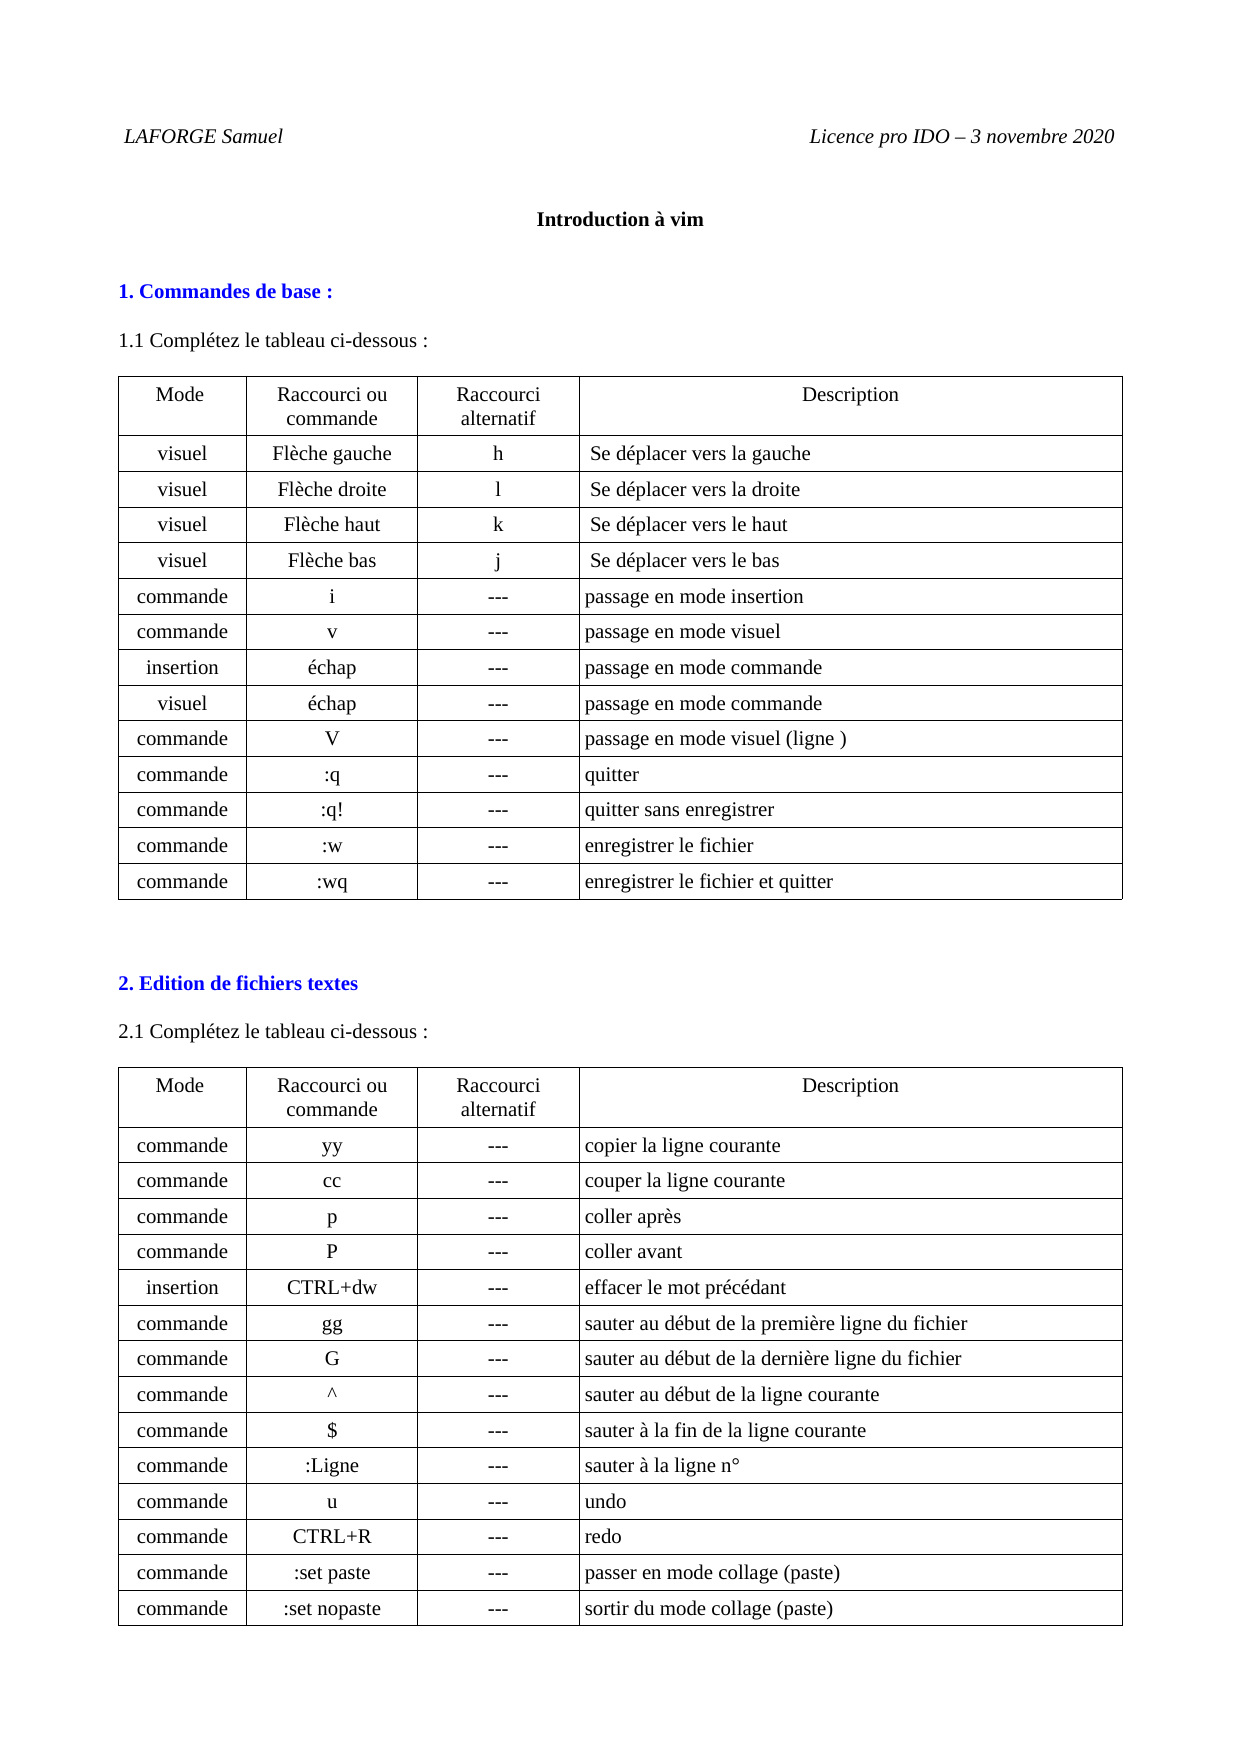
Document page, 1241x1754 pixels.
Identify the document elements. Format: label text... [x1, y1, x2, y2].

table_cell CTRL+dw [247, 1270, 417, 1305]
table_cell Se déplacer vers la droite [580, 472, 1122, 507]
table_cell visuel [119, 508, 246, 542]
table_cell --- [418, 721, 579, 756]
table_cell yy [247, 1128, 417, 1162]
table_cell --- [418, 793, 579, 827]
table_cell sauter au début de la dernière ligne du fichier [580, 1341, 1122, 1376]
table_cell --- [418, 1235, 579, 1269]
table_cell $ [247, 1413, 417, 1447]
table_cell sortir du mode collage (paste) [580, 1591, 1122, 1625]
table_cell Flèche bas [247, 543, 417, 578]
table_cell passage en mode insertion [580, 579, 1122, 613]
table_cell sauter à la ligne n° [580, 1448, 1122, 1483]
table_header Raccourci alternatif [418, 377, 579, 435]
text 1. Commandes de base : [118, 279, 1122, 303]
table_cell commande [119, 615, 246, 649]
table_cell u [247, 1484, 417, 1518]
table_cell redo [580, 1520, 1122, 1554]
table_cell --- [418, 864, 579, 898]
table_cell --- [418, 1128, 579, 1162]
table_cell passage en mode commande [580, 686, 1122, 720]
table_cell commande [119, 1235, 246, 1269]
table_cell CTRL+R [247, 1520, 417, 1554]
text Introduction à vim [118, 207, 1122, 231]
table_cell --- [418, 1555, 579, 1590]
table_cell p [247, 1199, 417, 1233]
table_cell insertion [119, 650, 246, 685]
table_cell commande [119, 1199, 246, 1233]
table_cell commande [119, 721, 246, 756]
table_cell insertion [119, 1270, 246, 1305]
table_header Mode [119, 1068, 246, 1127]
table_cell commande [119, 1413, 246, 1447]
table_cell --- [418, 686, 579, 720]
table_cell sauter à la fin de la ligne courante [580, 1413, 1122, 1447]
table_cell cc [247, 1163, 417, 1198]
table_cell l [418, 472, 579, 507]
table_cell commande [119, 579, 246, 613]
table_cell Se déplacer vers le haut [580, 508, 1122, 542]
table_cell commande [119, 1306, 246, 1340]
table_cell --- [418, 1341, 579, 1376]
table_cell quitter [580, 757, 1122, 792]
table_cell couper la ligne courante [580, 1163, 1122, 1198]
table_cell commande [119, 1591, 246, 1625]
table_cell échap [247, 686, 417, 720]
text 2. Edition de fichiers textes [118, 971, 1122, 995]
table_cell h [418, 436, 579, 471]
table_cell v [247, 615, 417, 649]
table_cell commande [119, 757, 246, 792]
table_cell :q! [247, 793, 417, 827]
table_header Mode [119, 377, 246, 435]
table_cell :q [247, 757, 417, 792]
table_cell commande [119, 1377, 246, 1412]
table_cell --- [418, 828, 579, 863]
table_cell :Ligne [247, 1448, 417, 1483]
text 2.1 Complétez le tableau ci-dessous : [118, 1019, 1122, 1043]
table_cell enregistrer le fichier et quitter [580, 864, 1122, 898]
table_cell Flèche droite [247, 472, 417, 507]
table_cell :w [247, 828, 417, 863]
table_cell coller après [580, 1199, 1122, 1233]
table_cell --- [418, 1484, 579, 1518]
table_cell Se déplacer vers le bas [580, 543, 1122, 578]
table_cell ^ [247, 1377, 417, 1412]
table_cell --- [418, 1591, 579, 1625]
table_cell P [247, 1235, 417, 1269]
table_cell échap [247, 650, 417, 685]
table_cell --- [418, 1270, 579, 1305]
table_cell --- [418, 1413, 579, 1447]
table_cell gg [247, 1306, 417, 1340]
table_cell --- [418, 1306, 579, 1340]
table_cell commande [119, 1448, 246, 1483]
table_cell i [247, 579, 417, 613]
table_cell --- [418, 1163, 579, 1198]
table_cell V [247, 721, 417, 756]
table_header Description [580, 377, 1122, 435]
table_header Description [580, 1068, 1122, 1127]
table_cell --- [418, 579, 579, 613]
table_cell --- [418, 615, 579, 649]
table_header Raccourci ou commande [247, 377, 417, 435]
table_cell --- [418, 1377, 579, 1412]
table_cell --- [418, 650, 579, 685]
table_cell quitter sans enregistrer [580, 793, 1122, 827]
table_cell passage en mode visuel (ligne ) [580, 721, 1122, 756]
table_cell Flèche haut [247, 508, 417, 542]
table_cell commande [119, 828, 246, 863]
table_cell sauter au début de la ligne courante [580, 1377, 1122, 1412]
table_cell commande [119, 793, 246, 827]
table_cell --- [418, 1520, 579, 1554]
table_cell undo [580, 1484, 1122, 1518]
table_cell :set nopaste [247, 1591, 417, 1625]
table_cell commande [119, 1555, 246, 1590]
table_cell :wq [247, 864, 417, 898]
table_cell commande [119, 1341, 246, 1376]
table_cell copier la ligne courante [580, 1128, 1122, 1162]
table_cell commande [119, 1520, 246, 1554]
table_cell passage en mode visuel [580, 615, 1122, 649]
table_cell commande [119, 1128, 246, 1162]
table_cell G [247, 1341, 417, 1376]
table_cell --- [418, 1448, 579, 1483]
table_cell visuel [119, 436, 246, 471]
table_cell visuel [119, 543, 246, 578]
table_cell visuel [119, 686, 246, 720]
table_cell sauter au début de la première ligne du fichier [580, 1306, 1122, 1340]
table_cell enregistrer le fichier [580, 828, 1122, 863]
table_header Raccourci alternatif [418, 1068, 579, 1127]
table_header Raccourci ou commande [247, 1068, 417, 1127]
table_cell visuel [119, 472, 246, 507]
table_cell --- [418, 757, 579, 792]
table_cell Se déplacer vers la gauche [580, 436, 1122, 471]
table_cell commande [119, 1163, 246, 1198]
table_cell effacer le mot précédant [580, 1270, 1122, 1305]
text 1.1 Complétez le tableau ci-dessous : [118, 327, 1122, 352]
table_cell commande [119, 1484, 246, 1518]
table_cell passage en mode commande [580, 650, 1122, 685]
table_cell passer en mode collage (paste) [580, 1555, 1122, 1590]
table_cell :set paste [247, 1555, 417, 1590]
table_cell k [418, 508, 579, 542]
table_cell j [418, 543, 579, 578]
table_cell Flèche gauche [247, 436, 417, 471]
table_cell commande [119, 864, 246, 898]
table_cell --- [418, 1199, 579, 1233]
table_cell coller avant [580, 1235, 1122, 1269]
